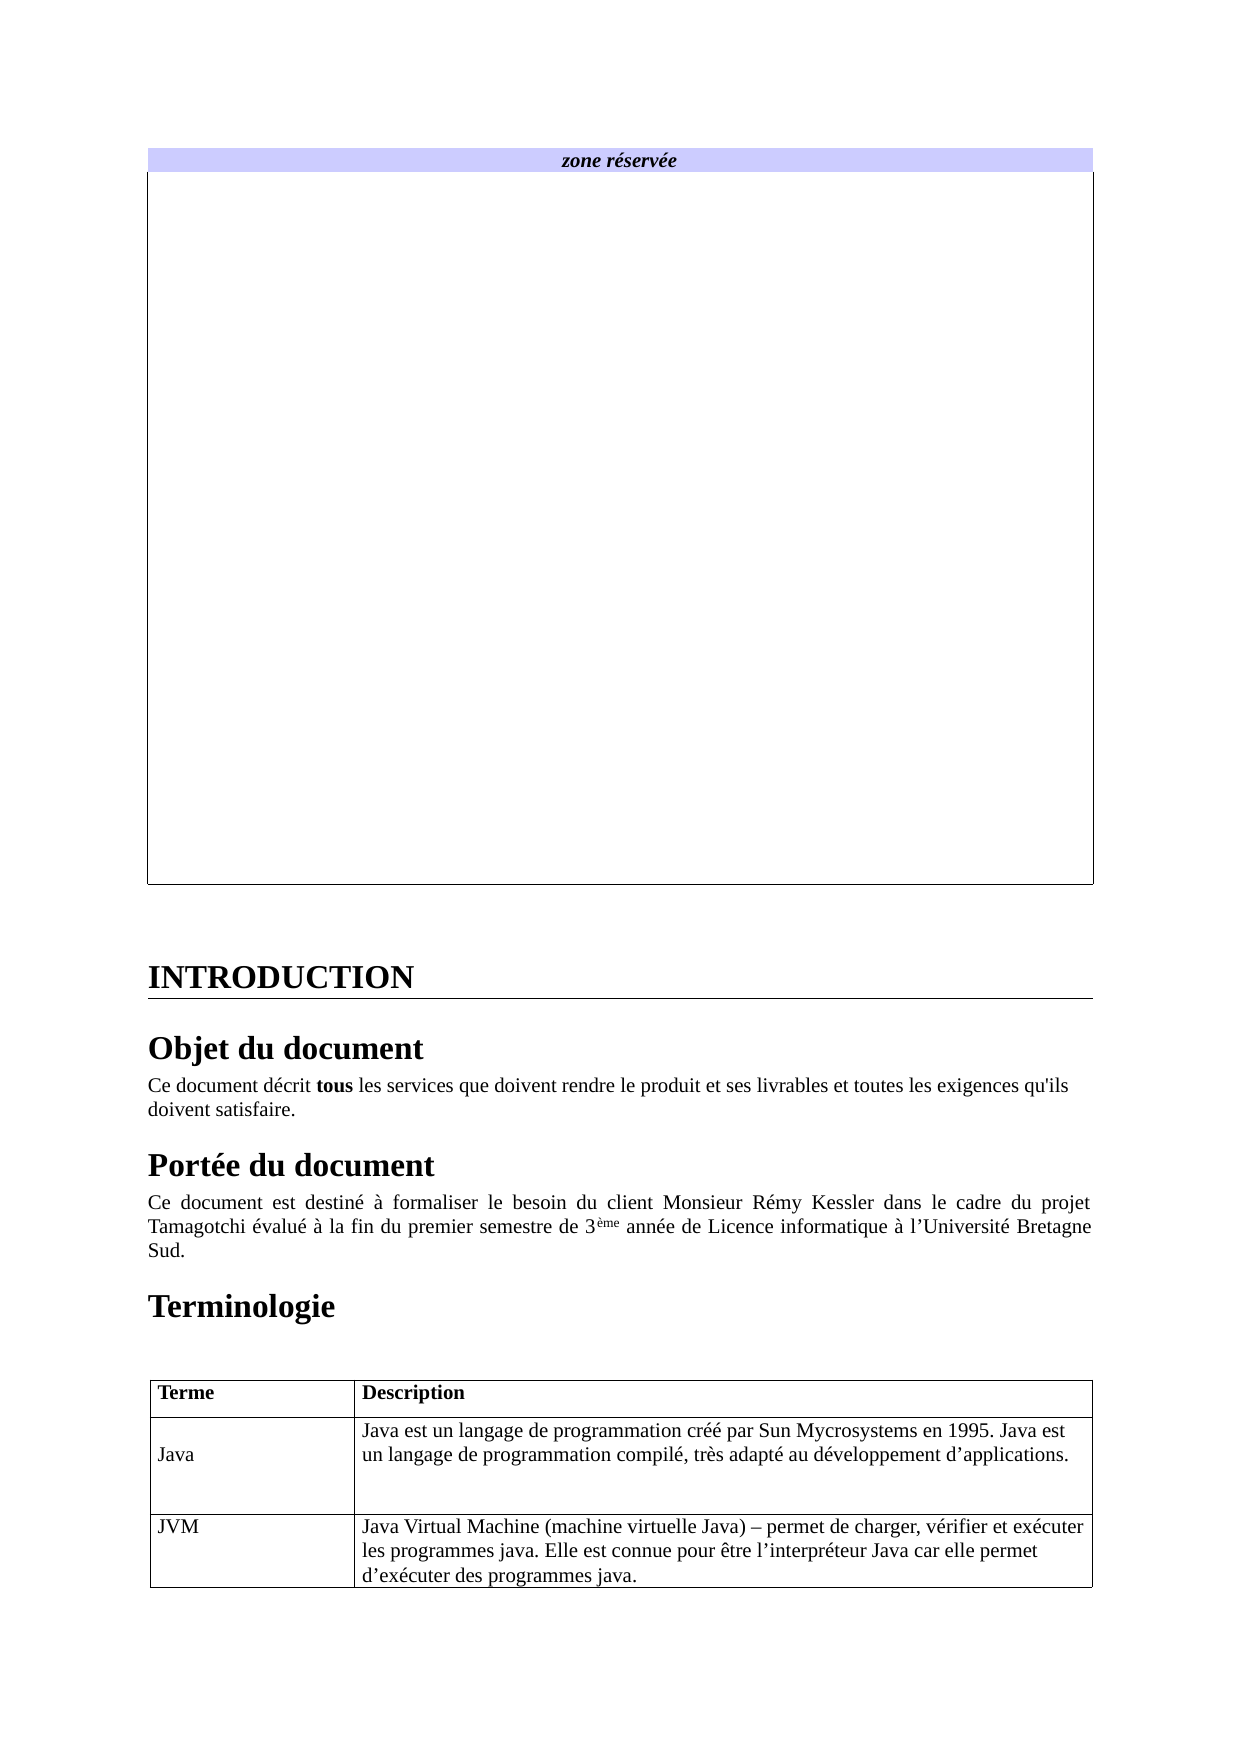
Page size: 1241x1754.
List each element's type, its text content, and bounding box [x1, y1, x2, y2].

table_cell JVM [151, 1515, 354, 1587]
subtitle Portée du document [148, 1146, 1093, 1184]
text Ce document est destiné à formaliser le besoin du client Monsieur Rémy Kessler dans le cadre du projet Tamagotchi évalué à la fin du premier semestre de 3ème année de Licence informatique à l’Université Bretagne Sud. [148, 1190, 1093, 1262]
table_cell [148, 172, 1093, 883]
subtitle Terminologie [148, 1287, 1093, 1325]
text Ce document décrit tous les services que doivent rendre le produit et ses livrables et toutes les exigences qu'ils doivent satisfaire. [148, 1073, 1093, 1121]
table_header Description [355, 1381, 1092, 1417]
table_cell Java [151, 1418, 354, 1514]
table_header Terme [151, 1381, 354, 1417]
subtitle Introduction [148, 957, 1093, 998]
table_cell Java Virtual Machine (machine virtuelle Java) – permet de charger, vérifier et exécuter les programmes java. Elle est connue pour être l’interpréteur Java car elle permet d’exécuter des programmes java. [355, 1515, 1092, 1587]
subtitle Objet du document [148, 1028, 1093, 1067]
table_cell Java est un langage de programmation créé par Sun Mycrosystems en 1995. Java est un langage de programmation compilé, très adapté au développement d’applications. [355, 1418, 1092, 1514]
